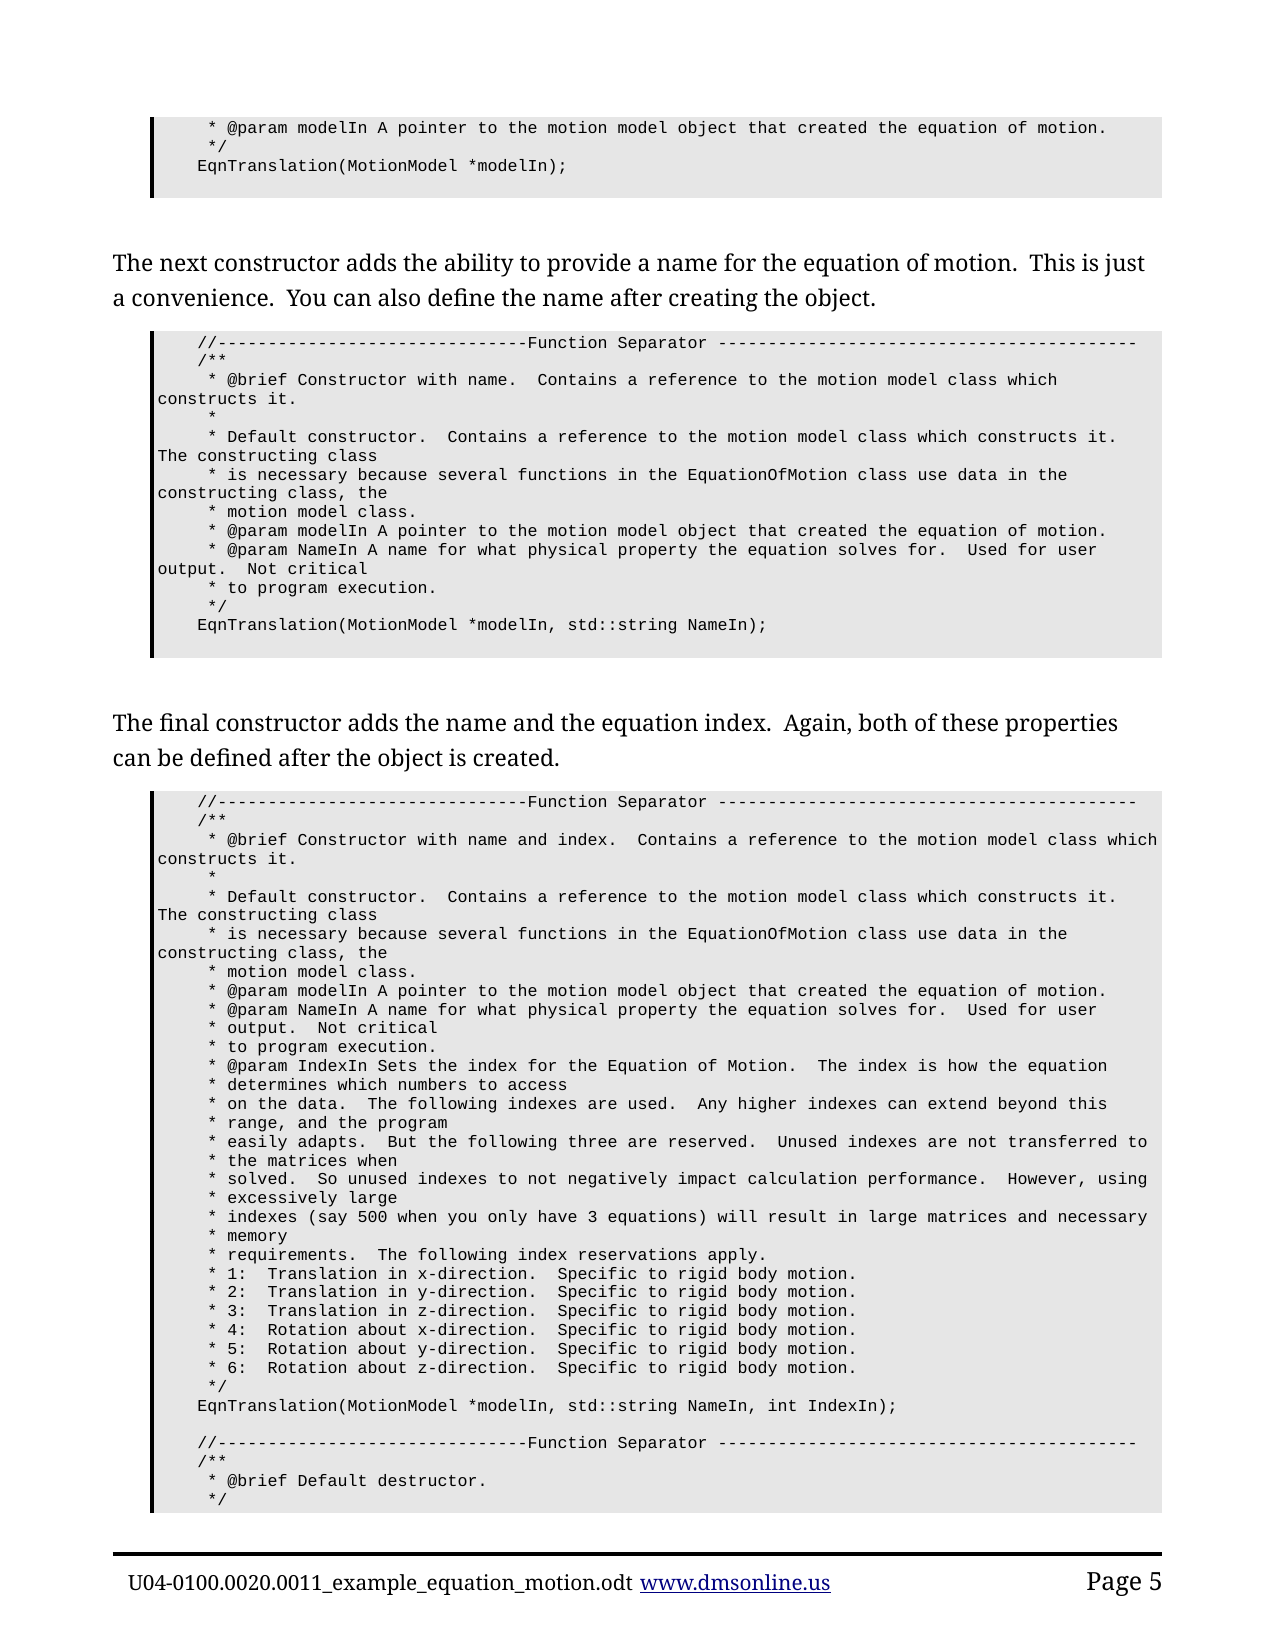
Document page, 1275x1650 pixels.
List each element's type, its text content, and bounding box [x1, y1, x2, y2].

text * to program execution. [154, 579, 1162, 598]
text * 6: Rotation about z-direction. Specific to rigid body motion. [154, 1359, 1162, 1378]
text * motion model class. [154, 963, 1162, 982]
text * range, and the program [154, 1114, 1162, 1133]
text * [154, 869, 1162, 888]
text * on the data. The following indexes are used. Any higher indexes can extend beyond this [154, 1096, 1162, 1114]
text * Default constructor. Contains a reference to the motion model class which constructs it. The constructing class [154, 888, 1162, 926]
text */ [154, 1378, 1162, 1397]
text * output. Not critical [154, 1020, 1162, 1039]
text /** [154, 353, 1162, 372]
text * 2: Translation in y-direction. Specific to rigid body motion. [154, 1284, 1162, 1303]
text * solved. So unused indexes to not negatively impact calculation performance. However, using [154, 1171, 1162, 1190]
text //-------------------------------Function Separator ------------------------------------------ [154, 1435, 1162, 1454]
text * @param IndexIn Sets the index for the Equation of Motion. The index is how the equation [154, 1058, 1162, 1077]
text * Default constructor. Contains a reference to the motion model class which constructs it. The constructing class [154, 428, 1162, 466]
text /** [154, 1454, 1162, 1473]
text */ [154, 138, 1162, 157]
text * excessively large [154, 1190, 1162, 1209]
text * is necessary because several functions in the EquationOfMotion class use data in the constructing class, the [154, 926, 1162, 963]
text //-------------------------------Function Separator ------------------------------------------ [154, 331, 1162, 353]
text * the matrices when [154, 1152, 1162, 1171]
text * to program execution. [154, 1039, 1162, 1058]
text The final constructor adds the name and the equation index. Again, both of these properties can be defined after the object is created. [112, 707, 1162, 773]
text * @param NameIn A name for what physical property the equation solves for. Used for user output. Not critical [154, 542, 1162, 579]
text * @param modelIn A pointer to the motion model object that created the equation of motion. [154, 982, 1162, 1001]
text * @brief Constructor with name. Contains a reference to the motion model class which constructs it. [154, 372, 1162, 409]
text * motion model class. [154, 504, 1162, 523]
text EqnTranslation(MotionModel *modelIn); [154, 157, 1162, 176]
text */ [154, 1491, 1162, 1513]
text * @param NameIn A name for what physical property the equation solves for. Used for user [154, 1001, 1162, 1020]
text */ [154, 598, 1162, 617]
text * requirements. The following index reservations apply. [154, 1246, 1162, 1265]
text * @param modelIn A pointer to the motion model object that created the equation of motion. [154, 117, 1162, 138]
text The next constructor adds the ability to provide a name for the equation of motion. This is just a convenience. You can also define the name after creating the object. [112, 247, 1162, 313]
text * 3: Translation in z-direction. Specific to rigid body motion. [154, 1303, 1162, 1322]
text //-------------------------------Function Separator ------------------------------------------ [154, 791, 1162, 813]
text EqnTranslation(MotionModel *modelIn, std::string NameIn, int IndexIn); [154, 1397, 1162, 1416]
text * indexes (say 500 when you only have 3 equations) will result in large matrices and necessary [154, 1209, 1162, 1227]
text * 4: Rotation about x-direction. Specific to rigid body motion. [154, 1322, 1162, 1341]
text * 5: Rotation about y-direction. Specific to rigid body motion. [154, 1341, 1162, 1359]
text * is necessary because several functions in the EquationOfMotion class use data in the constructing class, the [154, 466, 1162, 504]
text * @param modelIn A pointer to the motion model object that created the equation of motion. [154, 523, 1162, 542]
text * @brief Constructor with name and index. Contains a reference to the motion model class which constructs it. [154, 832, 1162, 869]
text * [154, 409, 1162, 428]
text * memory [154, 1227, 1162, 1246]
text EqnTranslation(MotionModel *modelIn, std::string NameIn); [154, 617, 1162, 636]
text * 1: Translation in x-direction. Specific to rigid body motion. [154, 1265, 1162, 1284]
text * @brief Default destructor. [154, 1473, 1162, 1491]
text /** [154, 813, 1162, 832]
text * easily adapts. But the following three are reserved. Unused indexes are not transferred to [154, 1133, 1162, 1152]
text * determines which numbers to access [154, 1077, 1162, 1096]
